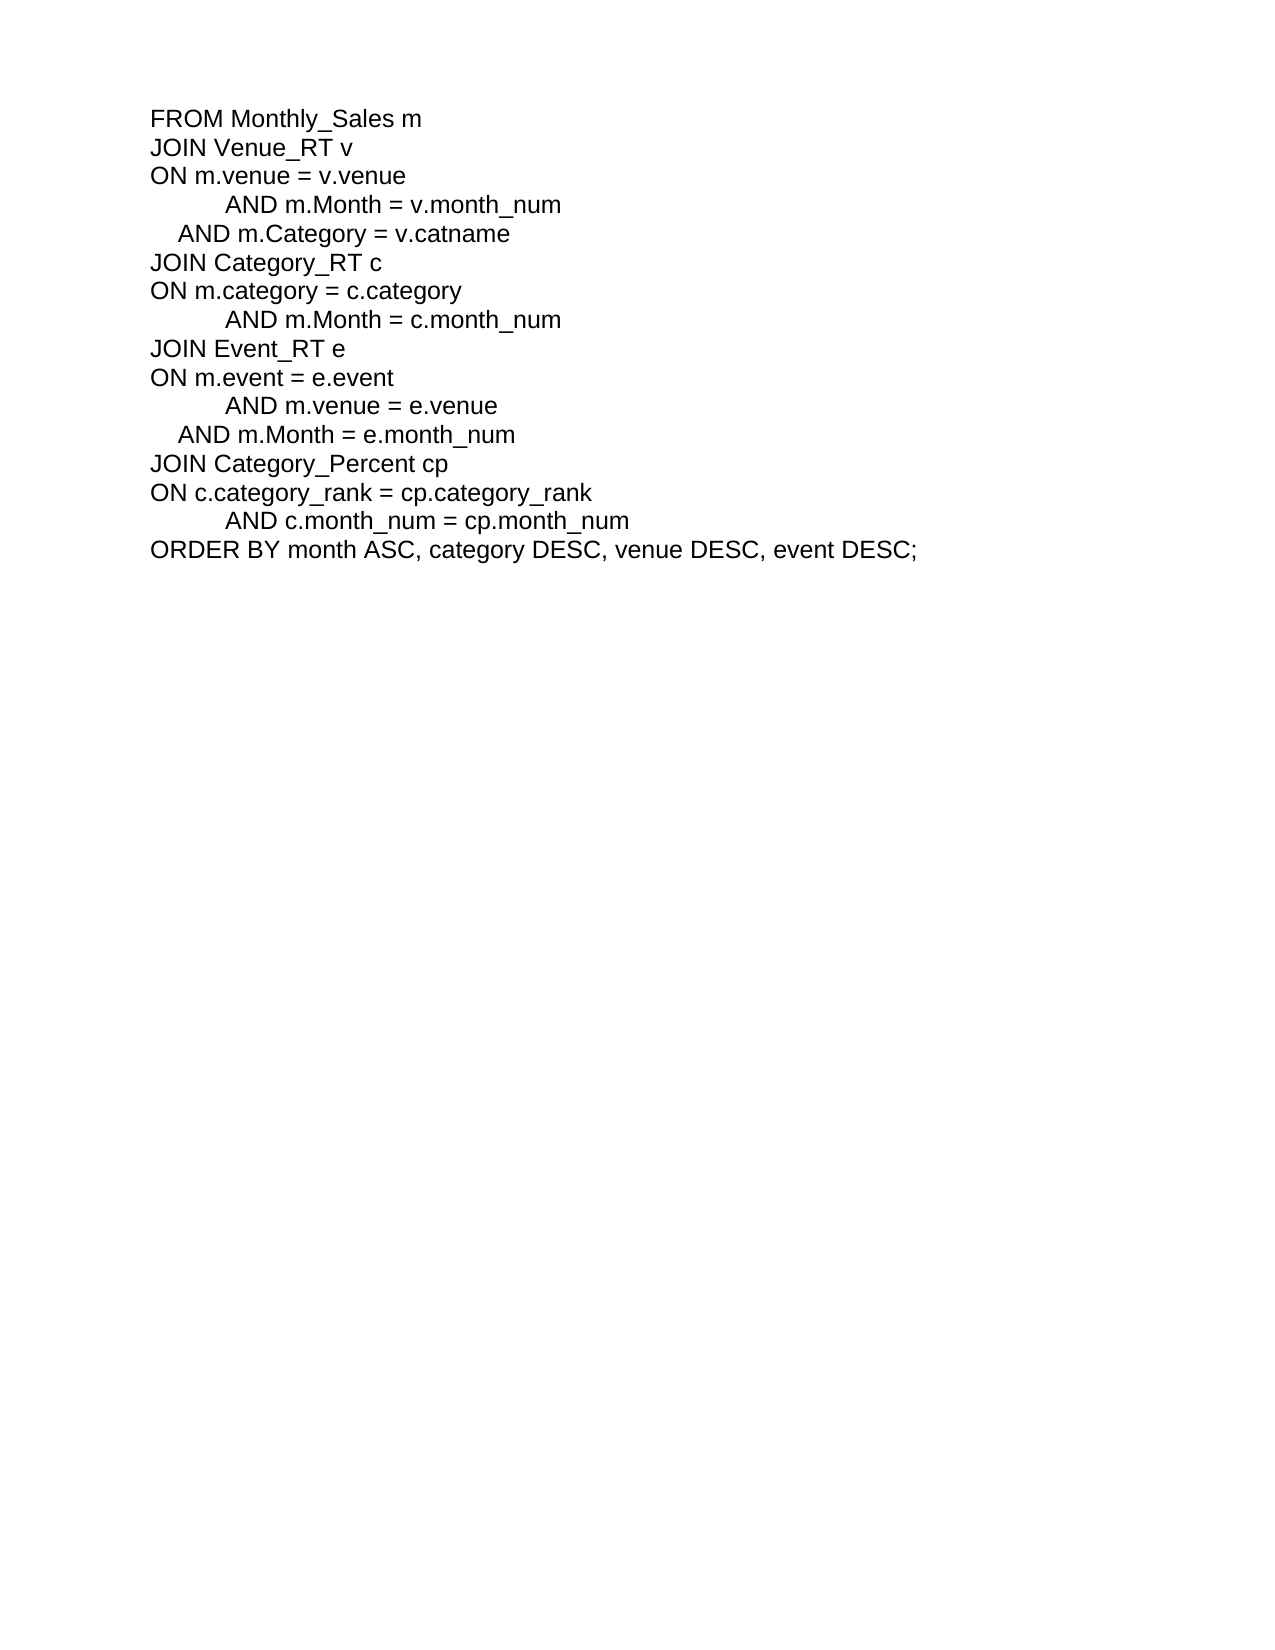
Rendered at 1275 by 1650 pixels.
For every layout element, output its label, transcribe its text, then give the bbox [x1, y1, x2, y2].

text FROM Monthly_Sales m [150, 104, 1125, 132]
text ON m.event = e.event [150, 362, 1125, 391]
text AND m.Month = v.month_num [150, 190, 1125, 219]
text AND c.month_num = cp.month_num [150, 506, 1125, 535]
text JOIN Event_RT e [150, 334, 1125, 362]
text ORDER BY month ASC, category DESC, venue DESC, event DESC; [150, 535, 1125, 564]
text AND m.Category = v.catname [150, 219, 1125, 247]
text AND m.Month = e.month_num [150, 420, 1125, 449]
text JOIN Category_RT c [150, 247, 1125, 276]
text ON m.category = c.category [150, 276, 1125, 305]
text AND m.venue = e.venue [150, 391, 1125, 420]
text JOIN Venue_RT v [150, 132, 1125, 161]
text AND m.Month = c.month_num [150, 305, 1125, 334]
text ON c.category_rank = cp.category_rank [150, 477, 1125, 506]
text JOIN Category_Percent cp [150, 449, 1125, 477]
text ON m.venue = v.venue [150, 161, 1125, 190]
